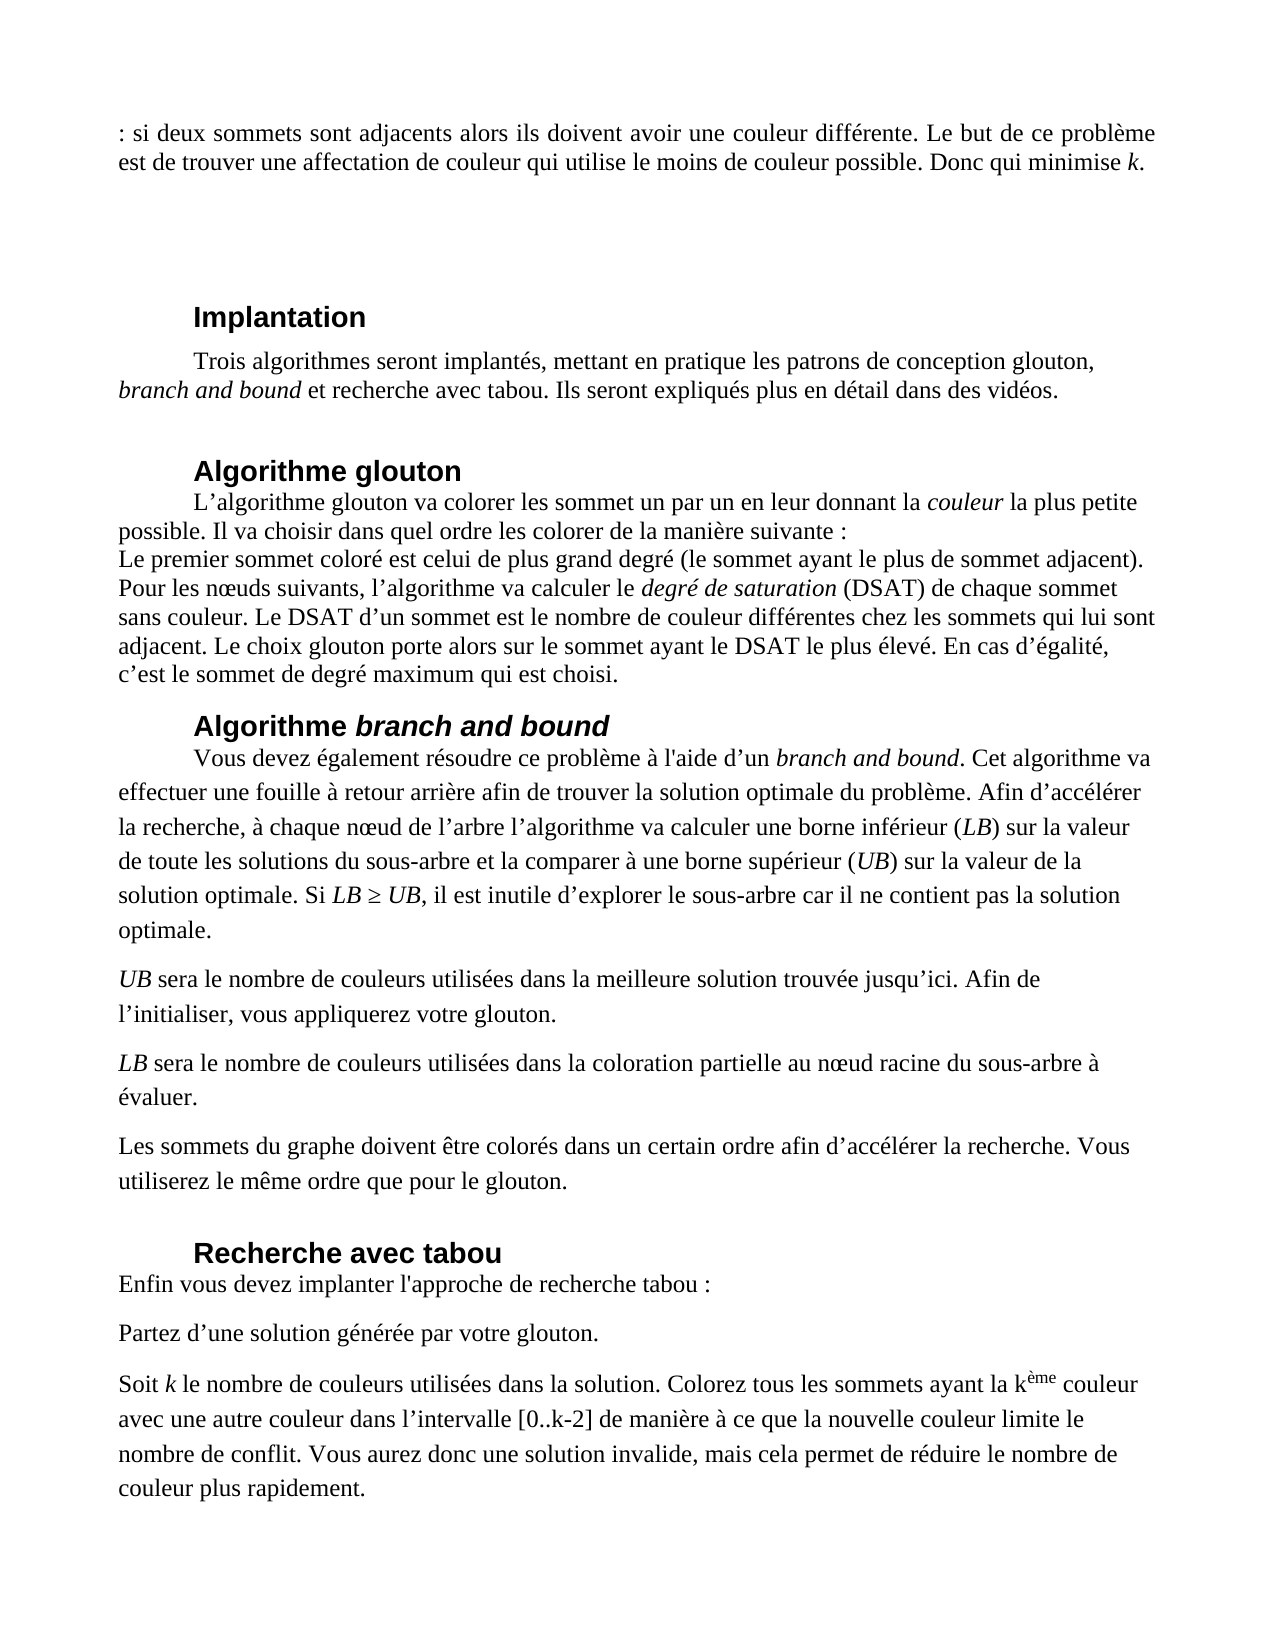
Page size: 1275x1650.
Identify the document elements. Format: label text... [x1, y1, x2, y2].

text UB sera le nombre de couleurs utilisées dans la meilleure solution trouvée jusqu’ici. Afin de l’initialiser, vous appliquerez votre glouton. [118, 964, 1157, 1027]
text LB sera le nombre de couleurs utilisées dans la coloration partielle au nœud racine du sous-arbre à évaluer. [118, 1048, 1157, 1111]
text Soit k le nombre de couleurs utilisées dans la solution. Colorez tous les sommets ayant la kème couleur avec une autre couleur dans l’intervalle [0..k-2] de manière à ce que la nouvelle couleur limite le nombre de conflit. Vous aurez donc une solution invalide, mais cela permet de réduire le nombre de couleur plus rapidement. [118, 1367, 1157, 1502]
text Vous devez également résoudre ce problème à l'aide d’un branch and bound. Cet algorithme va effectuer une fouille à retour arrière afin de trouver la solution optimale du problème. Afin d’accélérer la recherche, à chaque nœud de l’arbre l’algorithme va calculer une borne inférieur (LB) sur la valeur de toute les solutions du sous-arbre et la comparer à une borne supérieur (UB) sur la valeur de la solution optimale. Si LB ≥ UB, il est inutile d’explorer le sous-arbre car il ne contient pas la solution optimale. [118, 743, 1157, 944]
text Enfin vous devez implanter l'approche de recherche tabou : [118, 1269, 1157, 1298]
text L’algorithme glouton va colorer les sommet un par un en leur donnant la couleur la plus petite possible. Il va choisir dans quel ordre les colorer de la manière suivante : [118, 487, 1157, 544]
text Les sommets du graphe doivent être colorés dans un certain ordre afin d’accélérer la recherche. Vous utiliserez le même ordre que pour le glouton. [118, 1131, 1157, 1194]
text Partez d’une solution générée par votre glouton. [118, 1318, 1157, 1347]
text Le premier sommet coloré est celui de plus grand degré (le sommet ayant le plus de sommet adjacent). Pour les nœuds suivants, l’algorithme va calculer le degré de saturation (DSAT) de chaque sommet sans couleur. Le DSAT d’un sommet est le nombre de couleur différentes chez les sommets qui lui sont adjacent. Le choix glouton porte alors sur le sommet ayant le DSAT le plus élevé. En cas d’égalité, c’est le sommet de degré maximum qui est choisi. [118, 544, 1157, 688]
list Algorithme glouton [118, 453, 1157, 487]
text Trois algorithmes seront implantés, mettant en pratique les patrons de conception glouton, branch and bound et recherche avec tabou. Ils seront expliqués plus en détail dans des vidéos. [118, 346, 1157, 404]
list Algorithme branch and bound [118, 709, 1157, 743]
text : si deux sommets sont adjacents alors ils doivent avoir une couleur différente. Le but de ce problème est de trouver une affectation de couleur qui utilise le moins de couleur possible. Donc qui minimise k. [118, 118, 1157, 176]
list Implantation [118, 300, 1157, 334]
list Recherche avec tabou [118, 1236, 1157, 1269]
